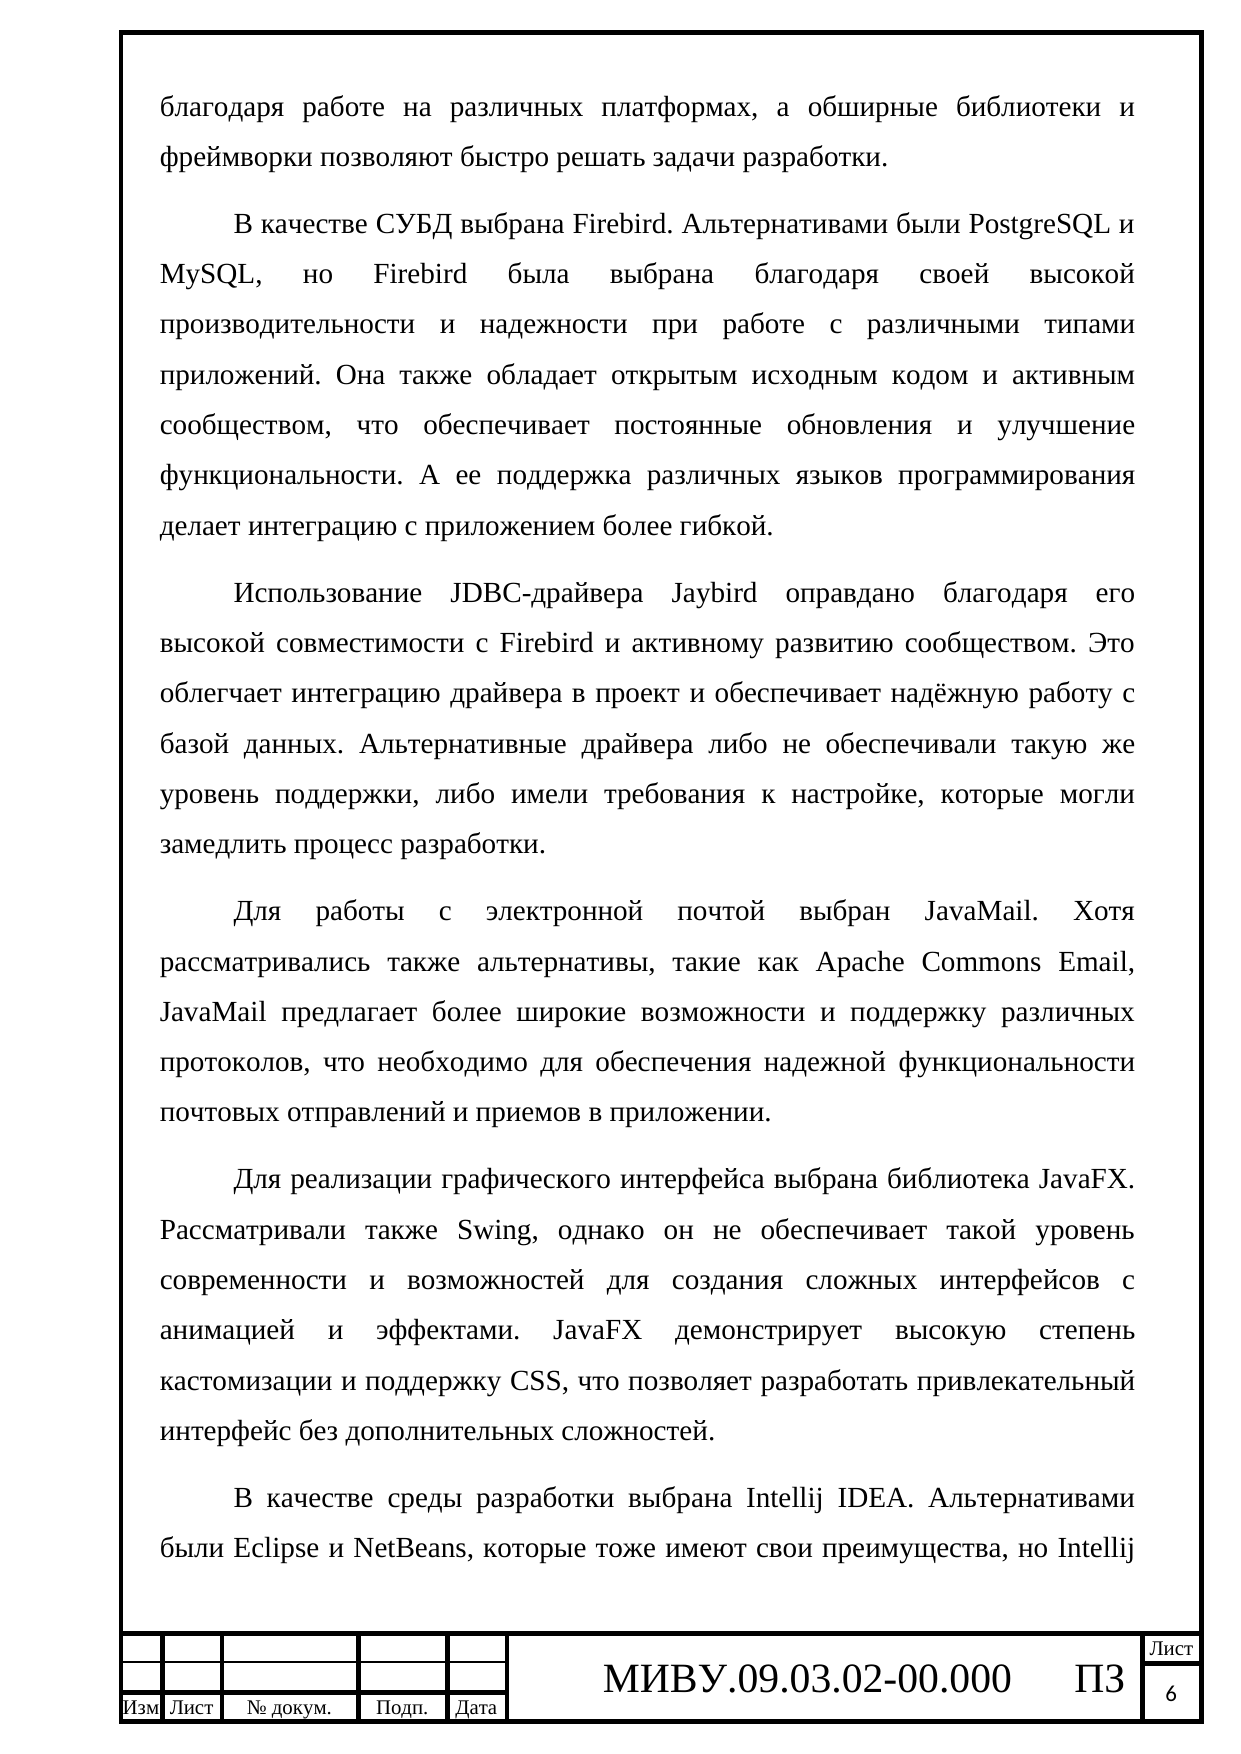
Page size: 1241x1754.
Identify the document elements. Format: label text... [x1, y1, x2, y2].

text Для работы с электронной почтой выбран JavaMail. Хотя рассматривались также альтернативы, такие как Apache Commons Email, JavaMail предлагает более широкие возможности и поддержку различных протоколов, что необходимо для обеспечения надежной функциональности почтовых отправлений и приемов в приложении. [159, 893, 1136, 1128]
text Использование JDBC-драйвера Jaybird оправдано благодаря его высокой совместимости с Firebird и активному развитию сообществом. Это облегчает интеграцию драйвера в проект и обеспечивает надёжную работу с базой данных. Альтернативные драйвера либо не обеспечивали такую же уровень поддержки, либо имели требования к настройке, которые могли замедлить процесс разработки. [159, 575, 1136, 860]
text благодаря работе на различных платформах, а обширные библиотеки и фреймворки позволяют быстро решать задачи разработки. [159, 89, 1136, 172]
text В качестве среды разработки выбрана Intellij IDEA. Альтернативами были Eclipse и NetBeans, которые тоже имеют свои преимущества, но Intellij [159, 1480, 1136, 1564]
text Для реализации графического интерфейса выбрана библиотека JavaFX. Рассматривали также Swing, однако он не обеспечивает такой уровень современности и возможностей для создания сложных интерфейсов с анимацией и эффектами. JavaFX демонстрирует высокую степень кастомизации и поддержку CSS, что позволяет разработать привлекательный интерфейс без дополнительных сложностей. [159, 1162, 1136, 1447]
text В качестве СУБД выбрана Firebird. Альтернативами были PostgreSQL и MySQL, но Firebird была выбрана благодаря своей высокой производительности и надежности при работе с различными типами приложений. Она также обладает открытым исходным кодом и активным сообществом, что обеспечивает постоянные обновления и улучшение функциональности. А ее поддержка различных языков программирования делает интеграцию с приложением более гибкой. [159, 206, 1136, 541]
